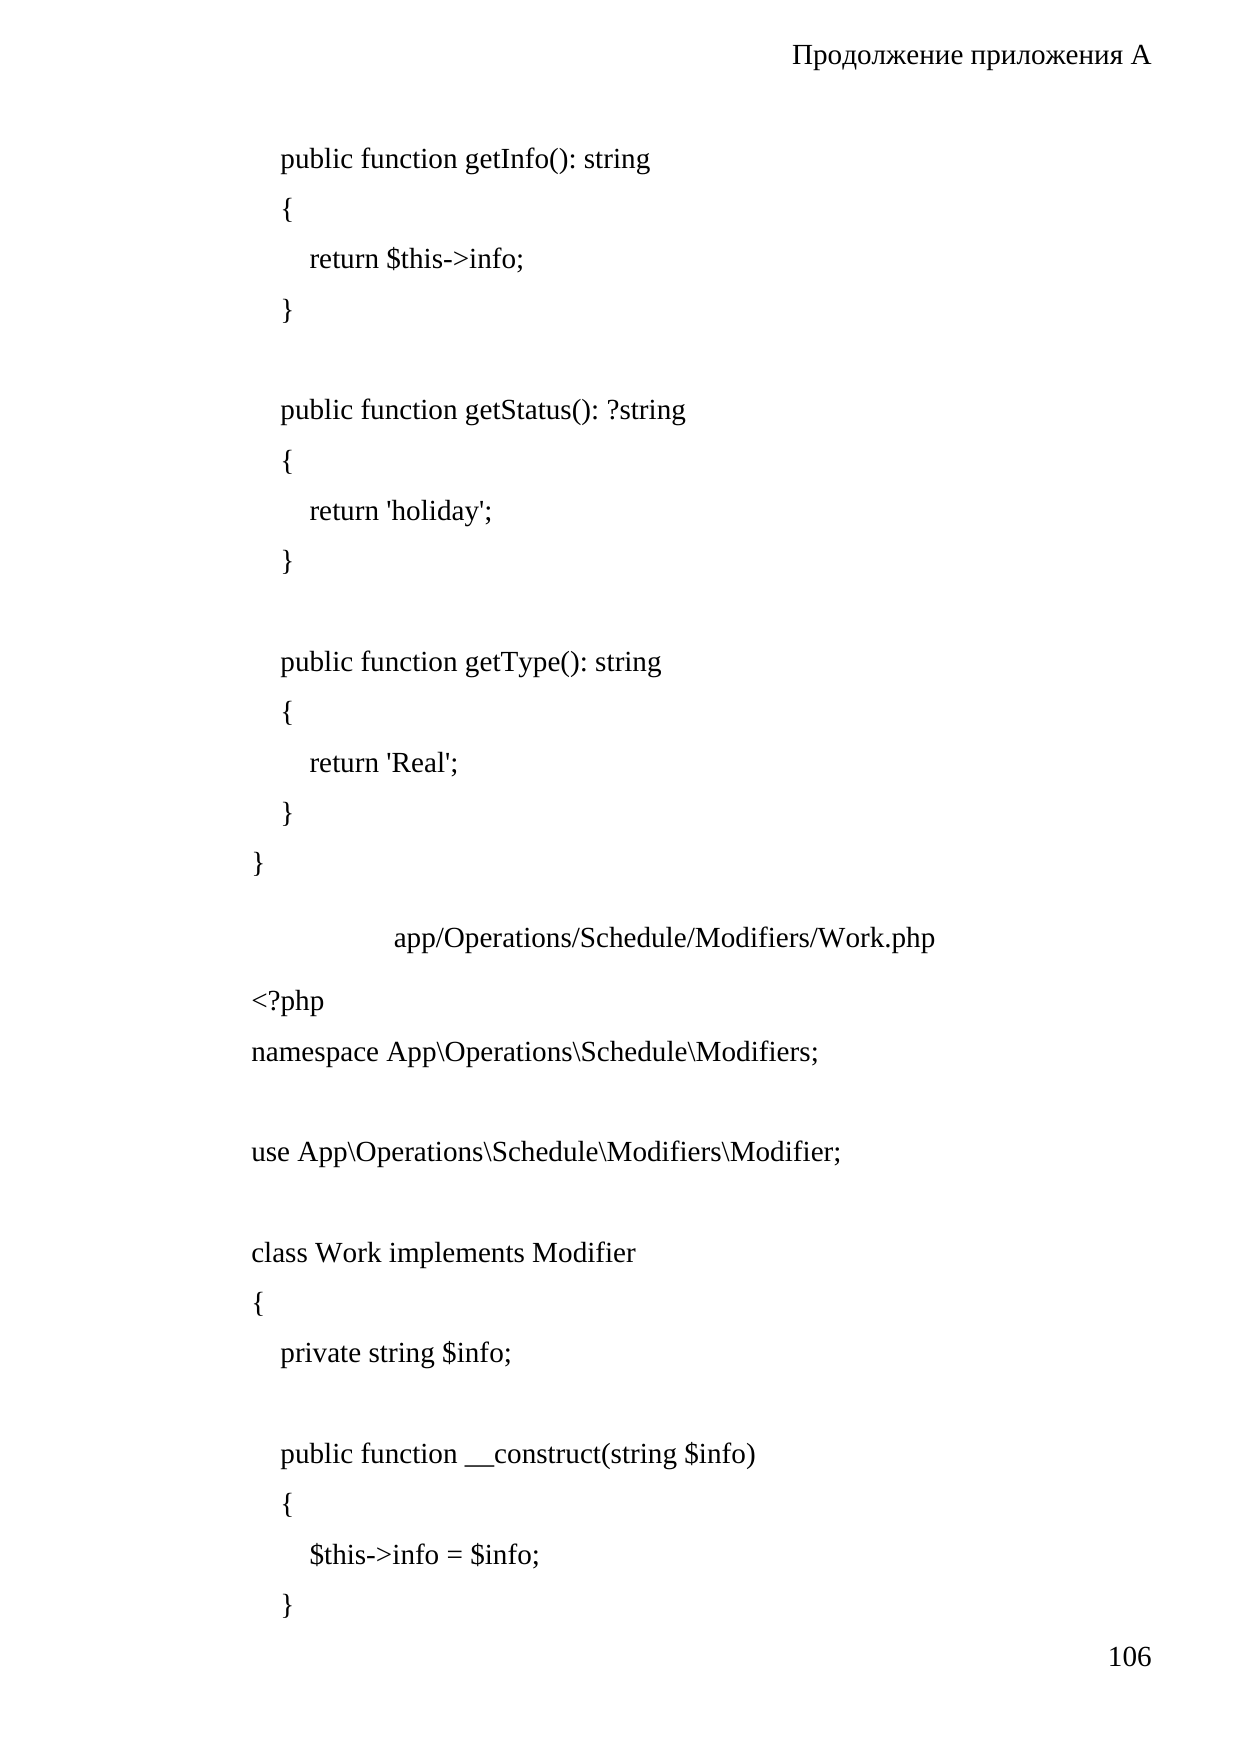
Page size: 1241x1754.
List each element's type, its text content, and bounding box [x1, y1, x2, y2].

text } [177, 543, 1152, 577]
text $this->info = $info; [177, 1537, 1152, 1570]
text } [177, 1587, 1152, 1621]
text { [177, 694, 1152, 728]
text } [177, 292, 1152, 325]
text public function getType(): string [177, 644, 1152, 678]
text public function getInfo(): string [177, 141, 1152, 174]
text return $this->info; [177, 242, 1152, 275]
text <?php [177, 983, 1152, 1017]
text public function getStatus(): ?string [177, 392, 1152, 426]
text return 'holiday'; [177, 493, 1152, 527]
text { [177, 1487, 1152, 1520]
text private string $info; [177, 1336, 1152, 1369]
text } [177, 845, 1152, 879]
text } [177, 795, 1152, 828]
text { [177, 443, 1152, 476]
text { [177, 191, 1152, 225]
text use App\Operations\Schedule\Modifiers\Modifier; [177, 1134, 1152, 1168]
text { [177, 1285, 1152, 1319]
subtitle app/Operations/Schedule/Modifiers/Work.php [177, 921, 1152, 954]
text return 'Real'; [177, 745, 1152, 778]
text class Work implements Modifier [177, 1235, 1152, 1268]
text namespace App\Operations\Schedule\Modifiers; [177, 1034, 1152, 1067]
text public function __construct(string $info) [177, 1436, 1152, 1470]
